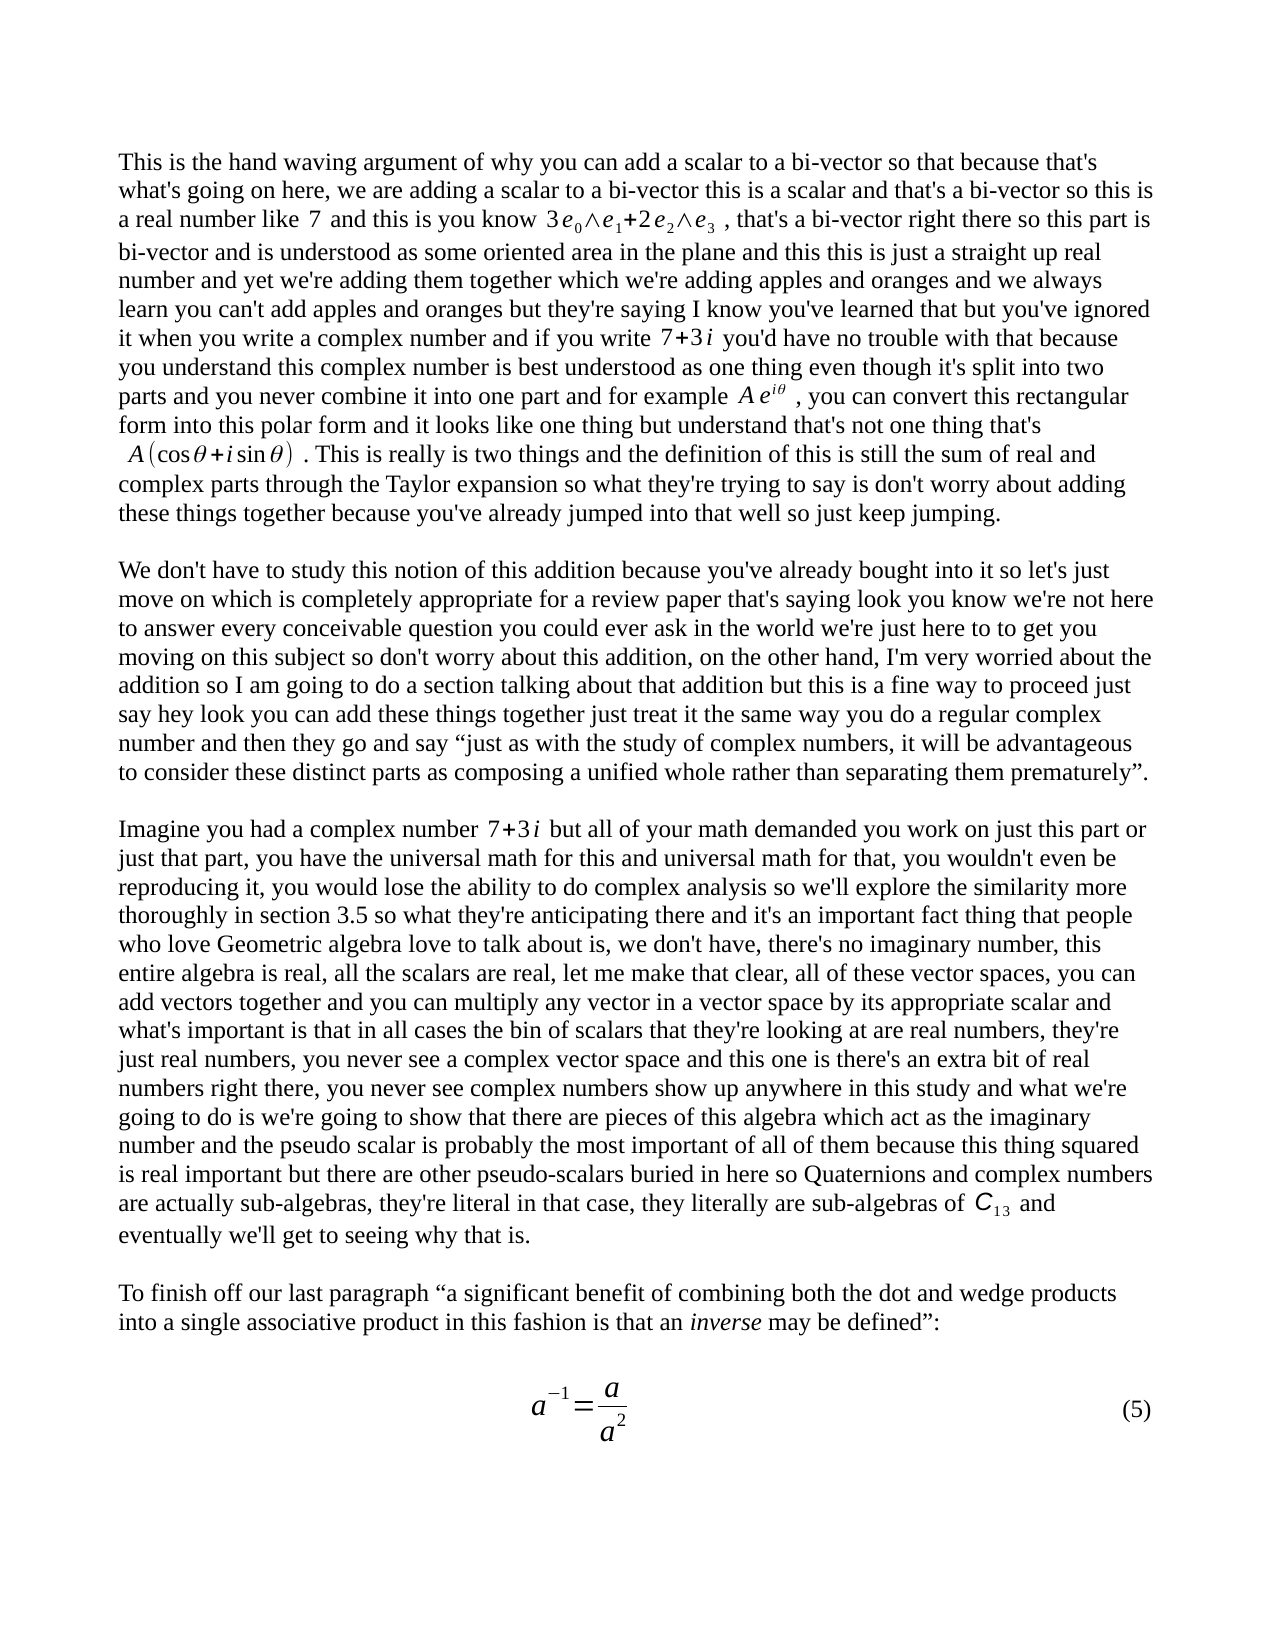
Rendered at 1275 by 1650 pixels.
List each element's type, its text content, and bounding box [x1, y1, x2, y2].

text To finish off our last paragraph “a significant benefit of combining both the dot and wedge products into a single associative product in this fashion is that an inverse may be defined”: [118, 1278, 1157, 1335]
text This is the hand waving argument of why you can add a scalar to a bi-vector so that because that's what's going on here, we are adding a scalar to a bi-vector this is a scalar and that's a bi-vector so this is a real number likeand this is you know, that's a bi-vector right there so this part is bi-vector and is understood as some oriented area in the plane and this this is just a straight up real number and yet we're adding them together which we're adding apples and oranges and we always learn you can't add apples and oranges but they're saying I know you've learned that but you've ignored it when you write a complex number and if you writeyou'd have no trouble with that because you understand this complex number is best understood as one thing even though it's split into two parts and you never combine it into one part and for example, you can convert this rectangular form into this polar form and it looks like one thing but understand that's not one thing that's [118, 147, 1157, 439]
text . This is really is two things and the definition of this is still the sum of real and complex parts through the Taylor expansion so what they're trying to say is don't worry about adding these things together because you've already jumped into that well so just keep jumping. [118, 439, 1157, 527]
table_header [118, 1364, 1041, 1453]
text We don't have to study this notion of this addition because you've already bought into it so let's just move on which is completely appropriate for a review paper that's saying look you know we're not here to answer every conceivable question you could ever ask in the world we're just here to to get you moving on this subject so don't worry about this addition, on the other hand, I'm very worried about the addition so I am going to do a section talking about that addition but this is a fine way to proceed just say hey look you can add these things together just treat it the same way you do a regular complex number and then they go and say “just as with the study of complex numbers, it will be advantageous to consider these distinct parts as composing a unified whole rather than separating them prematurely”. [118, 555, 1157, 785]
table_header (5) [1041, 1364, 1157, 1453]
text Imagine you had a complex numberbut all of your math demanded you work on just this part or just that part, you have the universal math for this and universal math for that, you wouldn't even be reproducing it, you would lose the ability to do complex analysis so we'll explore the similarity more thoroughly in section 3.5 so what they're anticipating there and it's an important fact thing that people who love Geometric algebra love to talk about is, we don't have, there's no imaginary number, this entire algebra is real, all the scalars are real, let me make that clear, all of these vector spaces, you can add vectors together and you can multiply any vector in a vector space by its appropriate scalar and what's important is that in all cases the bin of scalars that they're looking at are real numbers, they're just real numbers, you never see a complex vector space and this one is there's an extra bit of real numbers right there, you never see complex numbers show up anywhere in this study and what we're going to do is we're going to show that there are pieces of this algebra which act as the imaginary number and the pseudo scalar is probably the most important of all of them because this thing squared is real important but there are other pseudo-scalars buried in here so Quaternions and complex numbers are actually sub-algebras, they're literal in that case, they literally are sub-algebras ofand eventually we'll get to seeing why that is. [118, 814, 1157, 1249]
